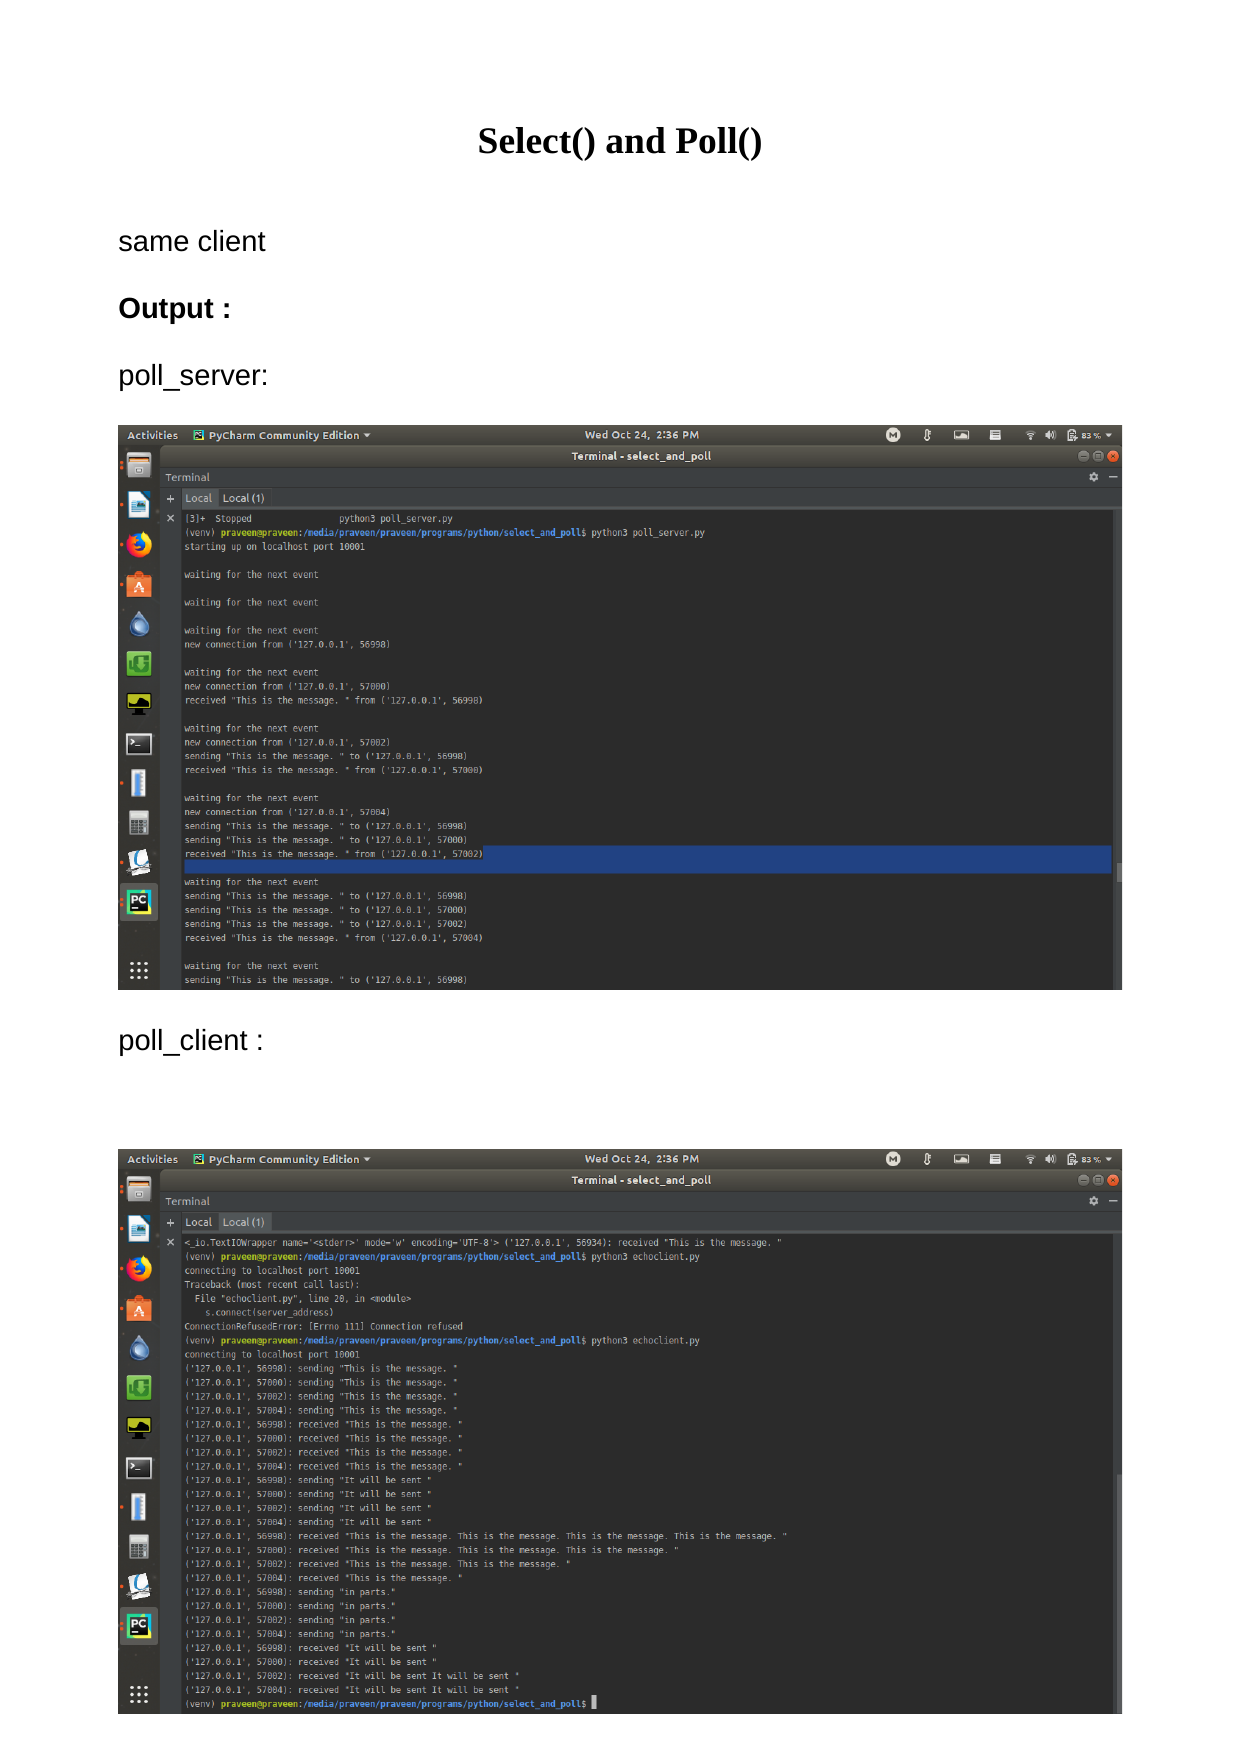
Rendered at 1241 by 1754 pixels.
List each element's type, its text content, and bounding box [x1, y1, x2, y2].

picture [118, 1149, 1123, 1714]
text Output : [118, 291, 1122, 325]
text poll_client : [118, 1023, 1122, 1057]
text same client [118, 224, 1122, 258]
picture [118, 425, 1123, 990]
text poll_server: [118, 358, 1122, 392]
